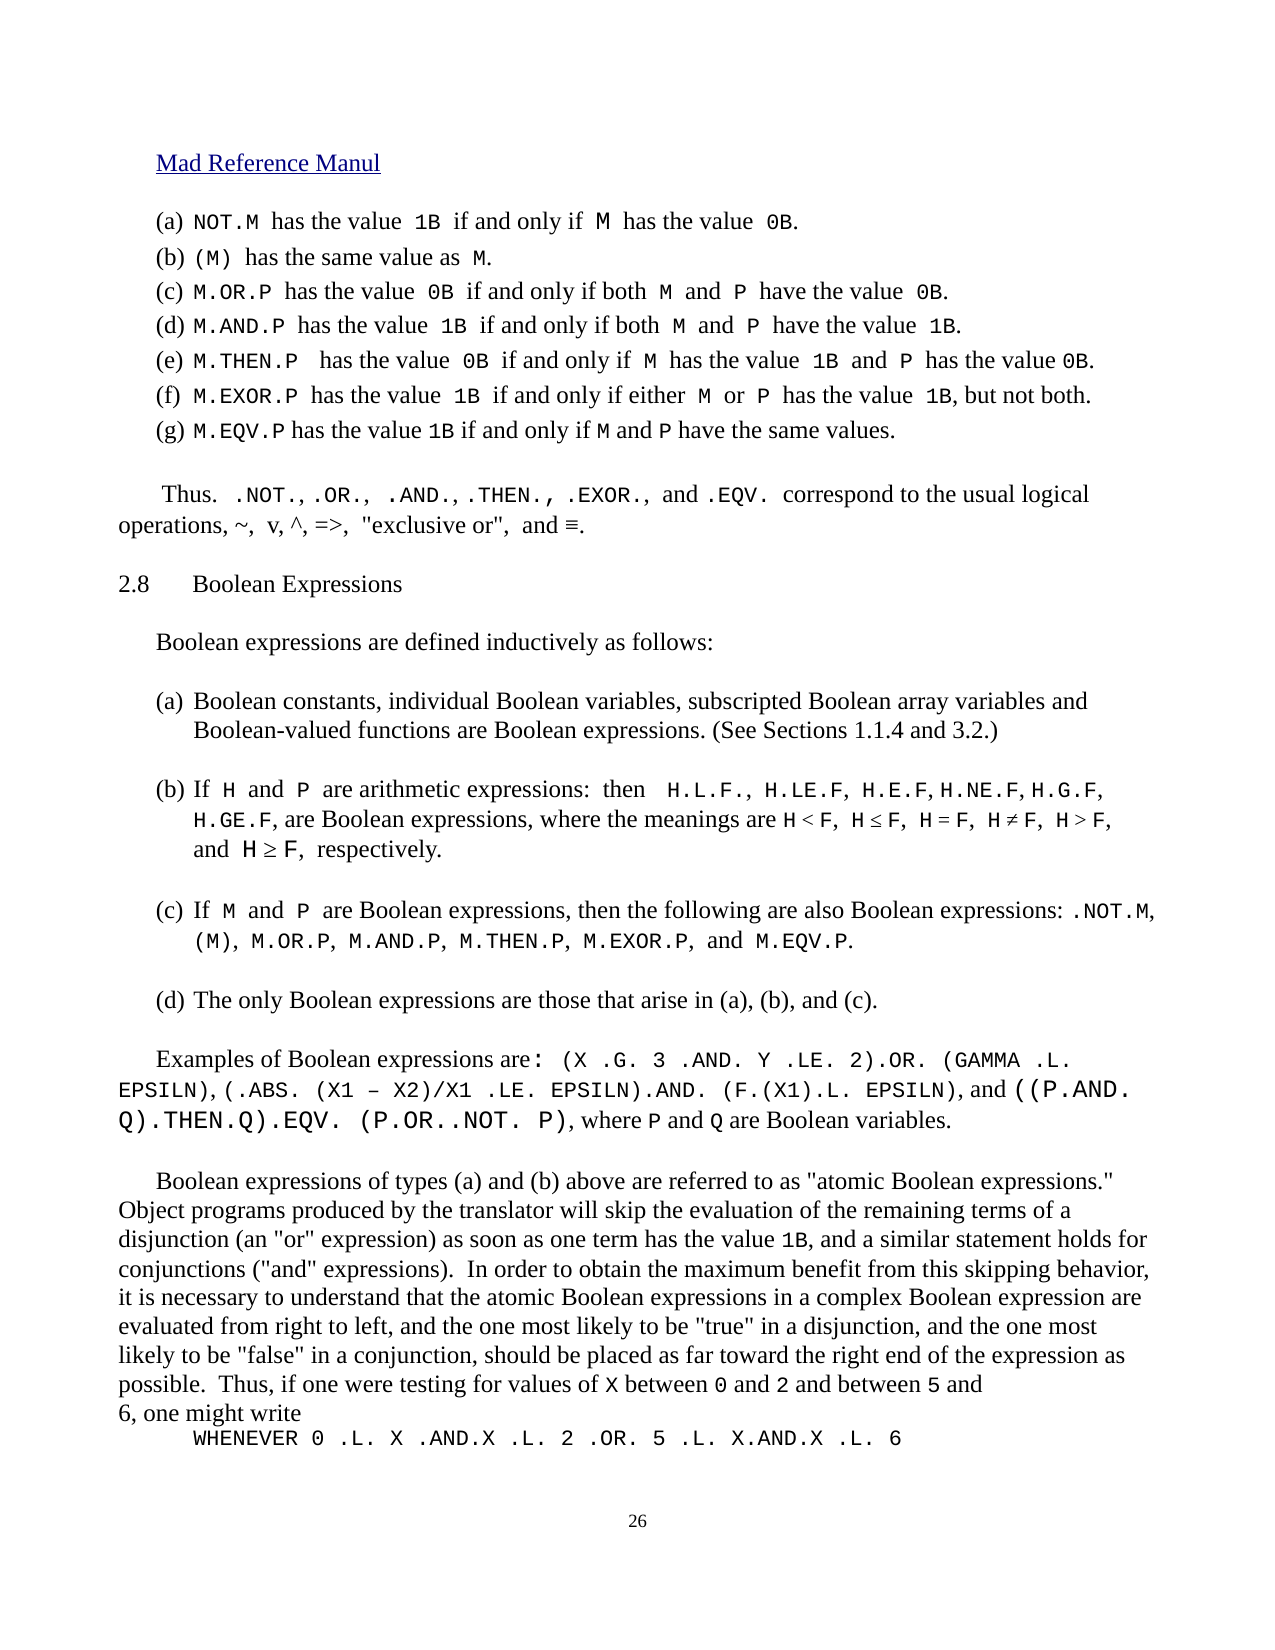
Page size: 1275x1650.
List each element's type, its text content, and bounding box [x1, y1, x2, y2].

subtitle Boolean Expressions [118, 569, 1157, 597]
list M.OR.P has the value 0B if and only if both M and P have the value 0B. [156, 276, 1157, 306]
list M.AND.P has the value 1B if and only if both M and P have the value 1B. [156, 311, 1157, 340]
list NOT.M has the value 1B if and only if M has the value 0B. [156, 206, 1157, 237]
text Examples of Boolean expressions are: (X .G. 3 .AND. Y .LE. 2).OR. (GAMMA .L. EPSILN), (.ABS. (X1 – X2)/X1 .LE. EPSILN).AND. (F.(X1).L. EPSILN), and ((P.AND. Q).THEN.Q).EQV. (P.OR..NOT. P), where P and Q are Boolean variables. [118, 1044, 1157, 1136]
text Boolean expressions of types (a) and (b) above are referred to as "atomic Boolean expressions." Object programs produced by the translator will skip the evaluation of the remaining terms of a disjunction (an "or" expression) as soon as one term has the value 1B, and a similar statement holds for conjunctions ("and" expressions). In order to obtain the maximum benefit from this skipping behavior, it is necessary to understand that the atomic Boolean expressions in a complex Boolean expression are evaluated from right to left, and the one most likely to be "true" in a disjunction, and the one most likely to be "false" in a conjunction, should be placed as far toward the right end of the expression as possible. Thus, if one were testing for values of X between 0 and 2 and between 5 and 6, one might write [118, 1166, 1157, 1427]
text Boolean expressions are defined inductively as follows: [118, 627, 1157, 656]
list (M) has the same value as M. [156, 242, 1157, 272]
text Thus. .NOT., .OR., .AND., .THEN., .EXOR., and .EQV. correspond to the usual logical operations, ~, v, ^, =>, "exclusive or", and ≡. [118, 479, 1157, 539]
list M.EXOR.P has the value 1B if and only if either M or P has the value 1B, but not both. [156, 380, 1157, 410]
text WHENEVER 0 .L. X .AND.X .L. 2 .OR. 5 .L. X.AND.X .L. 6 [193, 1427, 1157, 1452]
list Boolean constants, individual Boolean variables, subscripted Boolean array variables and Boolean-valued functions are Boolean expressions. (See Sections 1.1.4 and 3.2.) [156, 686, 1157, 744]
list If M and P are Boolean expressions, then the following are also Boolean expressions: .NOT.M, (M), M.OR.P, M.AND.P, M.THEN.P, M.EXOR.P, and M.EQV.P. [156, 895, 1157, 955]
list If H and P are arithmetic expressions: then H.L.F., H.LE.F, H.E.F, H.NE.F, H.G.F, H.GE.F, are Boolean expressions, where the meanings are H < F, H ≤ F, H = F, H ≠ F, H > F, and H ≥ F, respectively. [156, 774, 1157, 865]
list The only Boolean expressions are those that arise in (a), (b), and (c). [156, 985, 1157, 1014]
list M.THEN.P has the value 0B if and only if M has the value 1B and P has the value 0B. [156, 345, 1157, 376]
list M.EQV.P has the value 1B if and only if M and P have the same values. [156, 415, 1157, 444]
